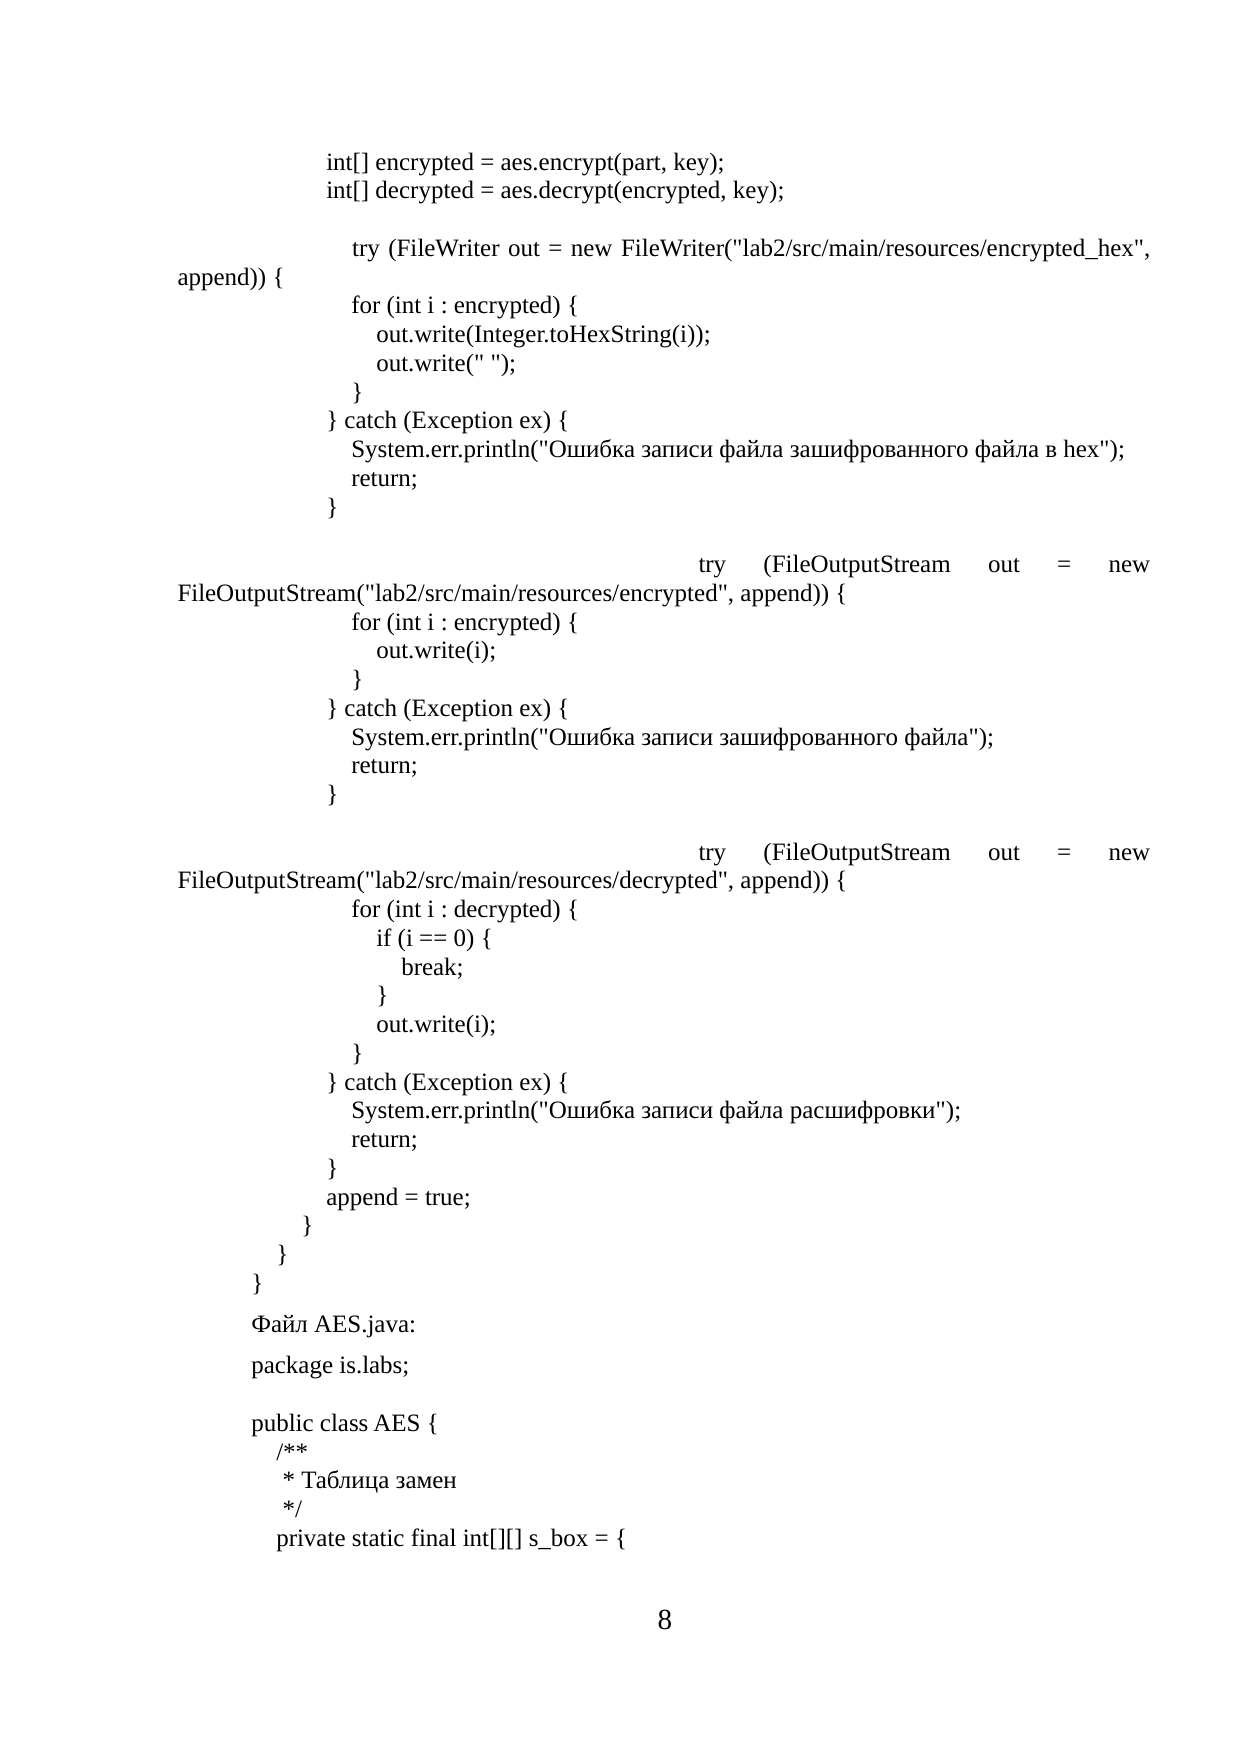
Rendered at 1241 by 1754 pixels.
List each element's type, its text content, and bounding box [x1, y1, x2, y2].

text public class AES { [177, 1408, 1152, 1437]
text append = true; [177, 1182, 1152, 1211]
text } [177, 1211, 1152, 1239]
text break; [177, 952, 1152, 981]
text return; [177, 463, 1152, 492]
text for (int i : encrypted) { [177, 291, 1152, 319]
text int[] encrypted = aes.encrypt(part, key); [177, 147, 1152, 176]
text } [177, 1268, 1152, 1297]
text } catch (Exception ex) { [177, 693, 1152, 722]
text if (i == 0) { [177, 923, 1152, 952]
text out.write(i); [177, 1009, 1152, 1038]
text */ [177, 1494, 1152, 1523]
text System.err.println("Ошибка записи файла расшифровки"); [177, 1096, 1152, 1124]
text out.write(" "); [177, 348, 1152, 377]
text for (int i : decrypted) { [177, 894, 1152, 923]
text System.err.println("Ошибка записи файла зашифрованного файла в hex"); [177, 434, 1152, 463]
text for (int i : encrypted) { [177, 607, 1152, 636]
text out.write(i); [177, 636, 1152, 664]
text } [177, 1038, 1152, 1067]
text Файл AES.java: [177, 1309, 1152, 1338]
text return; [177, 1124, 1152, 1153]
text /** [177, 1437, 1152, 1466]
text } catch (Exception ex) { [177, 1067, 1152, 1096]
text int[] decrypted = aes.decrypt(encrypted, key); [177, 176, 1152, 204]
text try (FileWriter out = new FileWriter("lab2/src/main/resources/encrypted_hex", append)) { [177, 233, 1152, 291]
text out.write(Integer.toHexString(i)); [177, 319, 1152, 348]
text System.err.println("Ошибка записи зашифрованного файла"); [177, 722, 1152, 751]
text } [177, 492, 1152, 521]
text package is.labs; [177, 1351, 1152, 1379]
text try (FileOutputStream out = new FileOutputStream("lab2/src/main/resources/decrypted", append)) { [177, 837, 1152, 894]
text try (FileOutputStream out = new FileOutputStream("lab2/src/main/resources/encrypted", append)) { [177, 549, 1152, 607]
text private static final int[][] s_box = { [177, 1523, 1152, 1552]
text } [177, 664, 1152, 693]
text } [177, 377, 1152, 406]
text } catch (Exception ex) { [177, 406, 1152, 434]
text } [177, 1239, 1152, 1268]
text return; [177, 751, 1152, 779]
text * Таблица замен [177, 1466, 1152, 1494]
text } [177, 779, 1152, 808]
text } [177, 981, 1152, 1009]
text } [177, 1153, 1152, 1182]
